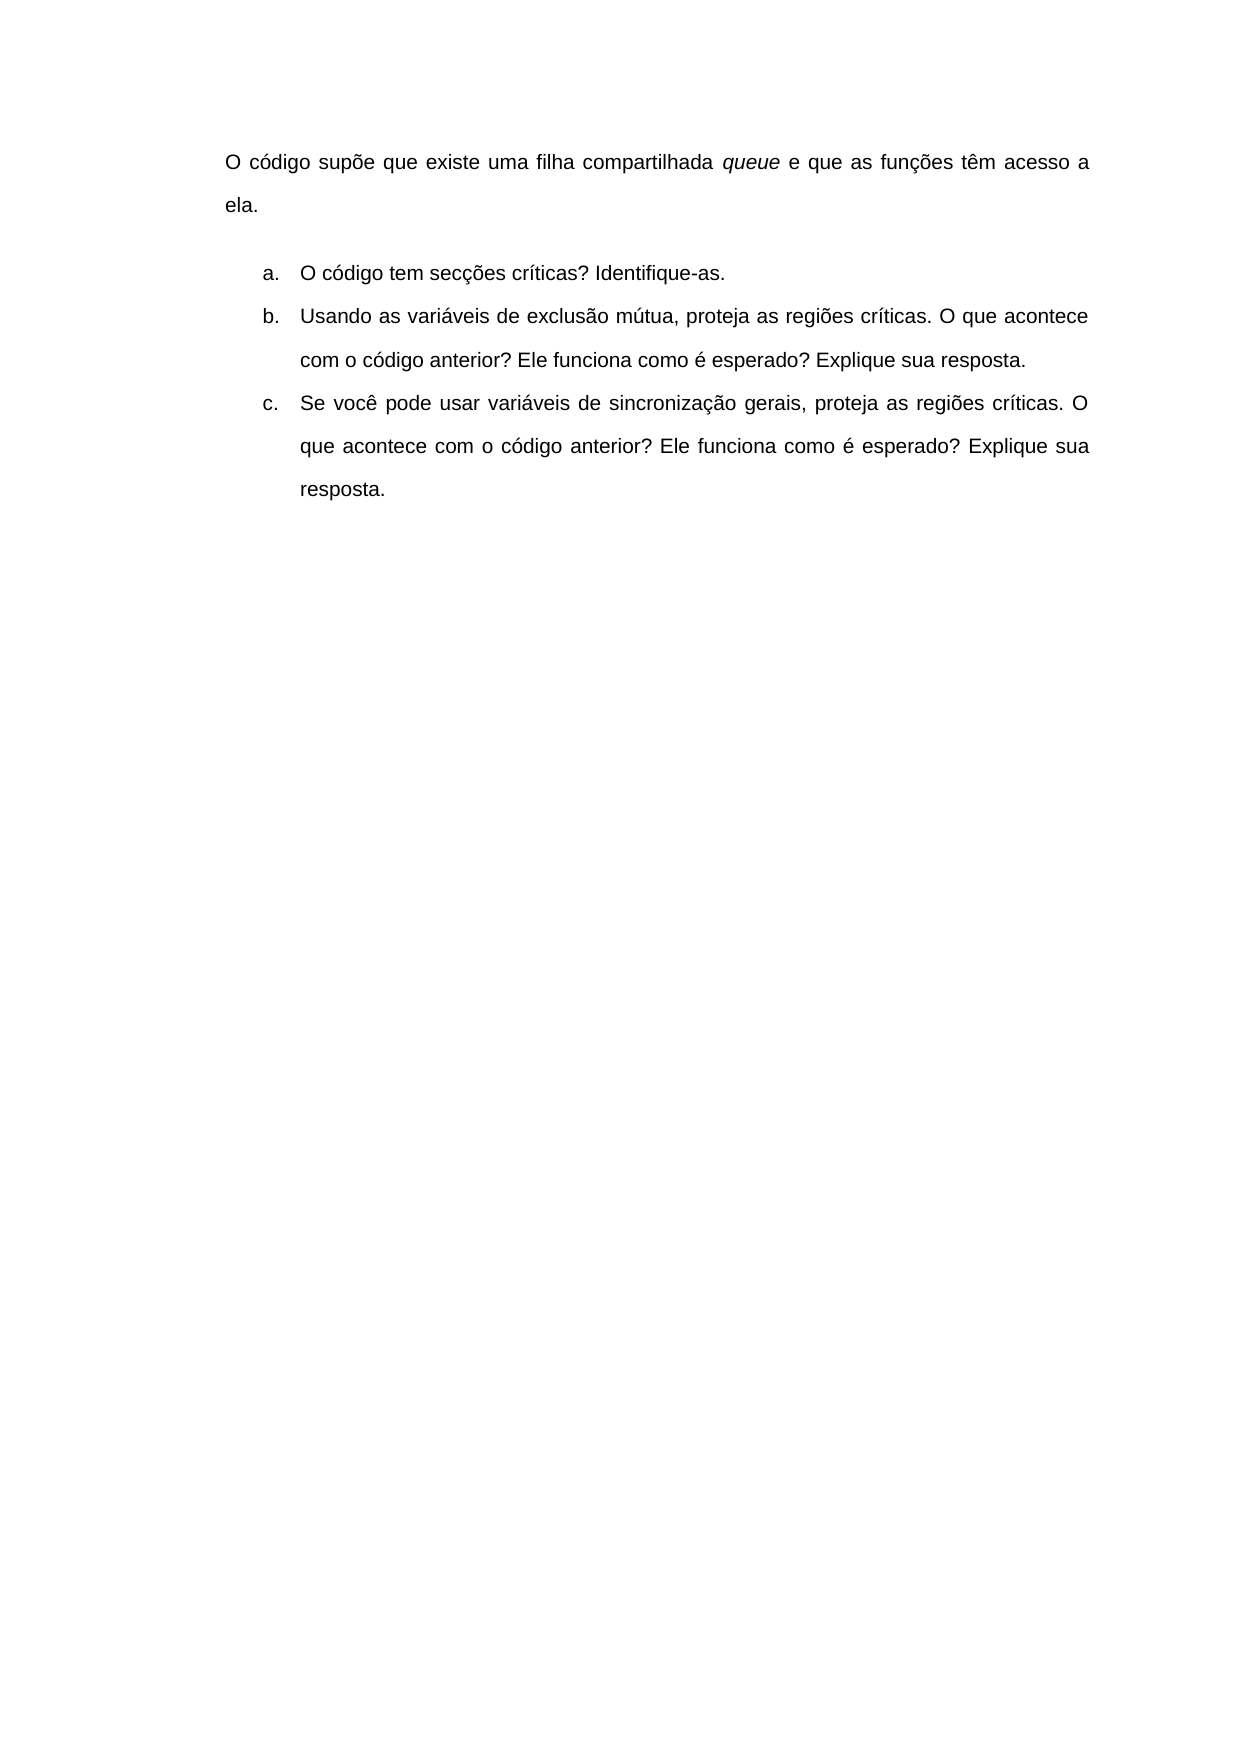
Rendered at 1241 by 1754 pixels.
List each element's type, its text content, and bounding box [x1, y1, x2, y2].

list Se você pode usar variáveis de sincronização gerais, proteja as regiões críticas. O que acontece com o código anterior? Ele funciona como é esperado? Explique sua resposta. [262, 391, 1090, 501]
list O código tem secções críticas? Identifique-as. [262, 261, 1090, 285]
list Usando as variáveis de exclusão mútua, proteja as regiões críticas. O que acontece com o código anterior? Ele funciona como é esperado? Explique sua resposta. [262, 304, 1090, 371]
text O código supõe que existe uma filha compartilhada queue e que as funções têm acesso a ela. [225, 150, 1090, 217]
